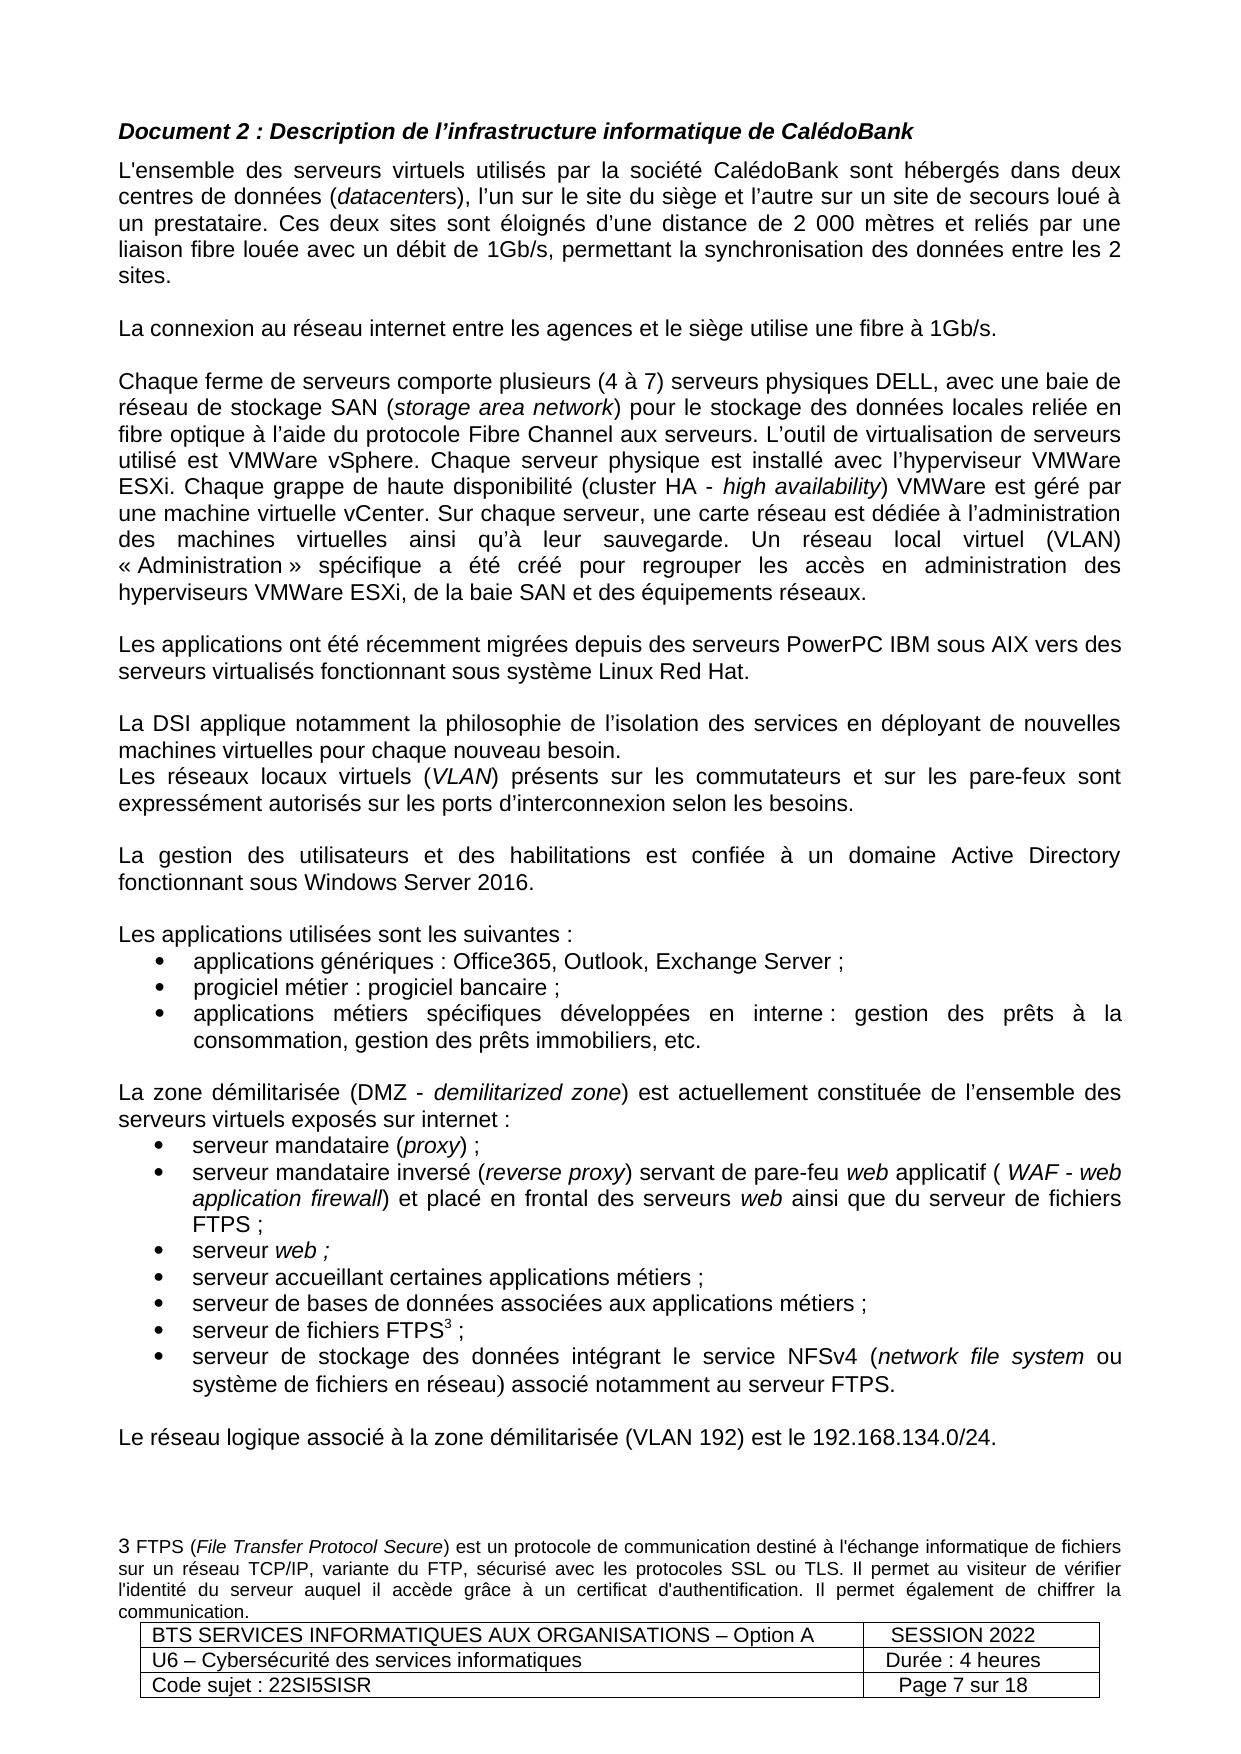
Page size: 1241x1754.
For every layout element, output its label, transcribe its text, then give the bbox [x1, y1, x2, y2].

list FTPS (File Transfer Protocol Secure) est un protocole de communication destiné à l'échange informatique de fichiers sur un réseau TCP/IP, variante du FTP, sécurisé avec les protocoles SSL ou TLS. Il permet au visiteur de vérifier l'identité du serveur auquel il accède grâce à un certificat d'authentification. Il permet également de chiffrer la communication. [118, 1533, 1122, 1622]
list serveur mandataire inversé (reverse proxy) servant de pare-feu web applicatif ( WAF - web application firewall) et placé en frontal des serveurs web ainsi que du serveur de fichiers FTPS ; [154, 1158, 1122, 1237]
text L'ensemble des serveurs virtuels utilisés par la société CalédoBank sont hébergés dans deux centres de données (datacenters), l’un sur le site du siège et l’autre sur un site de secours loué à un prestataire. Ces deux sites sont éloignés d’une distance de 2 000 mètres et reliés par une liaison fibre louée avec un débit de 1Gb/s, permettant la synchronisation des données entre les 2 sites. [118, 157, 1122, 289]
list serveur mandataire (proxy) ; [154, 1132, 1122, 1158]
text La DSI applique notamment la philosophie de l’isolation des services en déployant de nouvelles machines virtuelles pour chaque nouveau besoin. [118, 710, 1122, 763]
list applications métiers spécifiques développées en interne : gestion des prêts à la consommation, gestion des prêts immobiliers, etc. [156, 1000, 1122, 1053]
text Le réseau logique associé à la zone démilitarisée (VLAN 192) est le 192.168.134.0/24. [118, 1424, 1122, 1451]
list serveur de bases de données associées aux applications métiers ; [154, 1290, 1122, 1317]
text Document 2 : Description de l’infrastructure informatique de CalédoBank [118, 118, 1122, 144]
list serveur de fichiers FTPS ; [154, 1317, 1122, 1343]
list serveur web ; [154, 1237, 1122, 1264]
text La connexion au réseau internet entre les agences et le siège utilise une fibre à 1Gb/s. [118, 315, 1122, 341]
text Les applications ont été récemment migrées depuis des serveurs PowerPC IBM sous AIX vers des serveurs virtualisés fonctionnant sous système Linux Red Hat. [118, 631, 1122, 684]
text La gestion des utilisateurs et des habilitations est confiée à un domaine Active Directory fonctionnant sous Windows Server 2016. [118, 842, 1122, 895]
text Les réseaux locaux virtuels (VLAN) présents sur les commutateurs et sur les pare-feux sont expressément autorisés sur les ports d’interconnexion selon les besoins. [118, 763, 1122, 816]
text Les applications utilisées sont les suivantes : [118, 921, 1122, 948]
text La zone démilitarisée (DMZ - demilitarized zone) est actuellement constituée de l’ensemble des serveurs virtuels exposés sur internet : [118, 1079, 1122, 1132]
list serveur accueillant certaines applications métiers ; [154, 1264, 1122, 1290]
list progiciel métier : progiciel bancaire ; [156, 974, 1122, 1000]
list serveur de stockage des données intégrant le service NFSv4 (network file system ou système de fichiers en réseau) associé notamment au serveur FTPS. [154, 1343, 1122, 1398]
text Chaque ferme de serveurs comporte plusieurs (4 à 7) serveurs physiques DELL, avec une baie de réseau de stockage SAN (storage area network) pour le stockage des données locales reliée en fibre optique à l’aide du protocole Fibre Channel aux serveurs. L’outil de virtualisation de serveurs utilisé est VMWare vSphere. Chaque serveur physique est installé avec l’hyperviseur VMWare ESXi. Chaque grappe de haute disponibilité (cluster HA - high availability) VMWare est géré par une machine virtuelle vCenter. Sur chaque serveur, une carte réseau est dédiée à l’administration des machines virtuelles ainsi qu’à leur sauvegarde. Un réseau local virtuel (VLAN) « Administration » spécifique a été créé pour regrouper les accès en administration des hyperviseurs VMWare ESXi, de la baie SAN et des équipements réseaux. [118, 368, 1122, 605]
list applications génériques : Office365, Outlook, Exchange Server ; [156, 948, 1122, 974]
